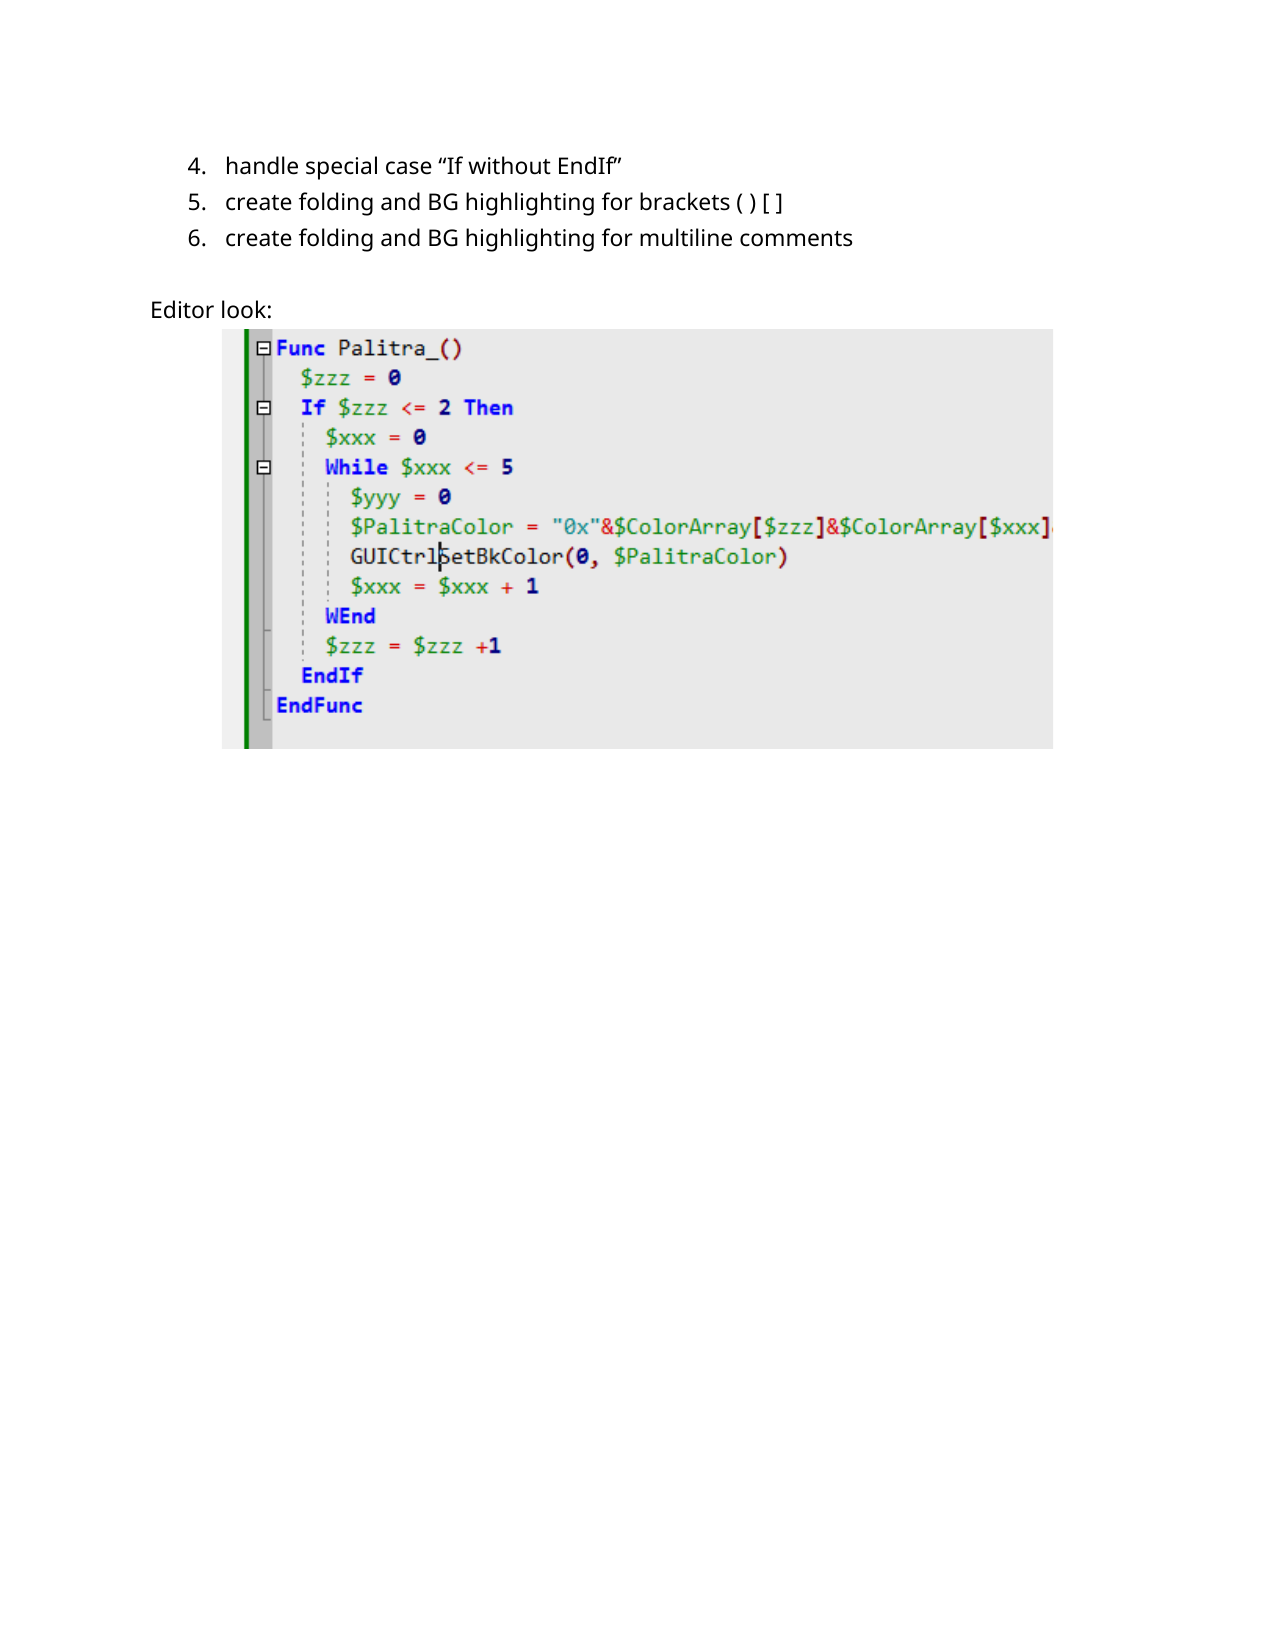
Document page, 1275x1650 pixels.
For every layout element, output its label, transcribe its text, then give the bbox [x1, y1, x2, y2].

list handle special case “If without EndIf” [187, 150, 1125, 181]
list create folding and BG highlighting for multiline comments [187, 222, 1125, 253]
picture [221, 329, 1054, 749]
list create folding and BG highlighting for brackets ( ) [ ] [187, 186, 1125, 217]
text Editor look: [150, 294, 1125, 325]
